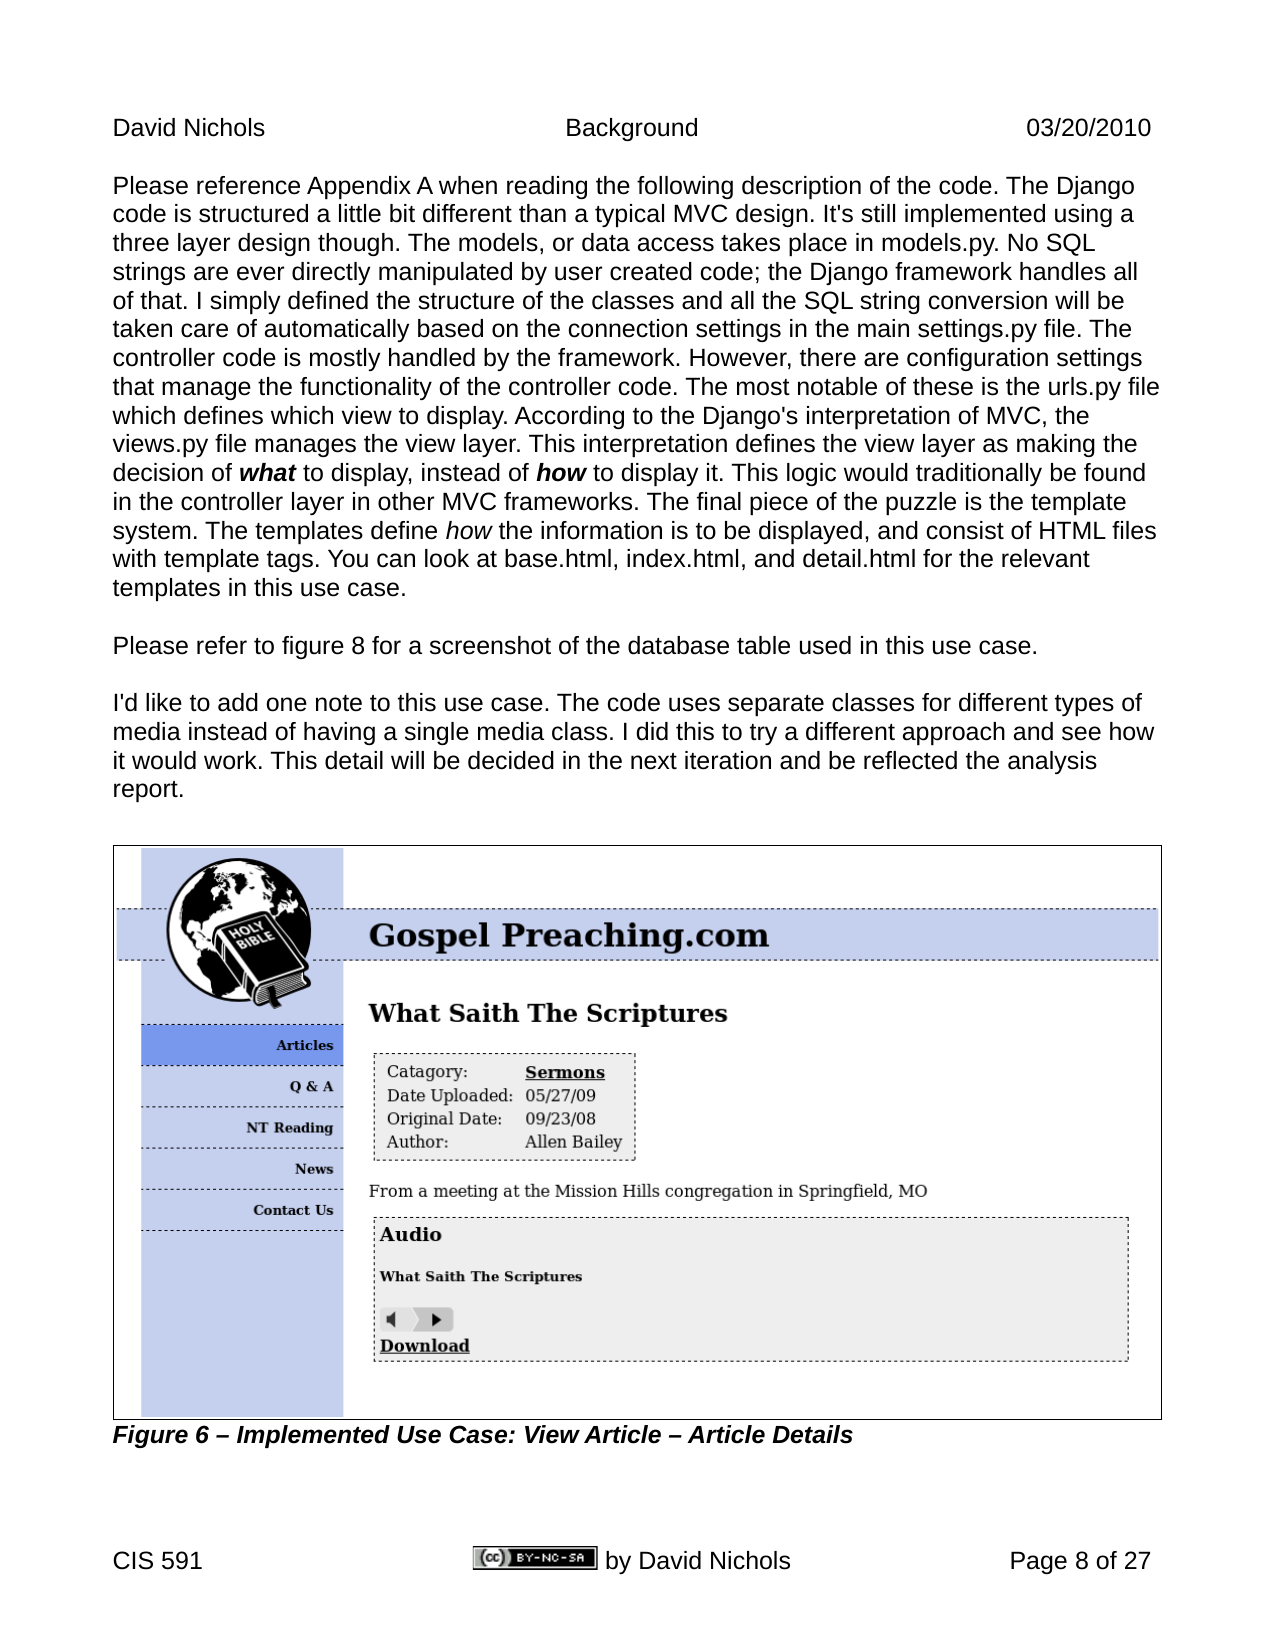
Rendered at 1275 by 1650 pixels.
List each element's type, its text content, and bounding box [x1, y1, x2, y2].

picture [116, 848, 1159, 1417]
text Please reference Appendix A when reading the following description of the code. The Django code is structured a little bit different than a typical MVC design. It's still implemented using a three layer design though. The models, or data access takes place in models.py. No SQL strings are ever directly manipulated by user created code; the Django framework handles all of that. I simply defined the structure of the classes and all the SQL string conversion will be taken care of automatically based on the connection settings in the main settings.py file. The controller code is mostly handled by the framework. However, there are configuration settings that manage the functionality of the controller code. The most notable of these is the urls.py file which defines which view to display. According to the Django's interpretation of MVC, the views.py file manages the view layer. This interpretation defines the view layer as making the decision of what to display, instead of how to display it. This logic would traditionally be found in the controller layer in other MVC frameworks. The final piece of the puzzle is the template system. The templates define how the information is to be displayed, and consist of HTML files with template tags. You can look at base.html, index.html, and detail.html for the relevant templates in this use case. [112, 171, 1162, 602]
subtitle Figure 6 – Implemented Use Case: View Article – Article Details [112, 846, 1162, 1449]
text Please refer to figure 8 for a screenshot of the database table used in this use case. [112, 631, 1162, 659]
text I'd like to add one note to this use case. The code uses separate classes for different types of media instead of having a single media class. I did this to try a different approach and see how it would work. This detail will be decided in the next iteration and be reflected the analysis report. [112, 688, 1162, 803]
picture [472, 1546, 598, 1570]
